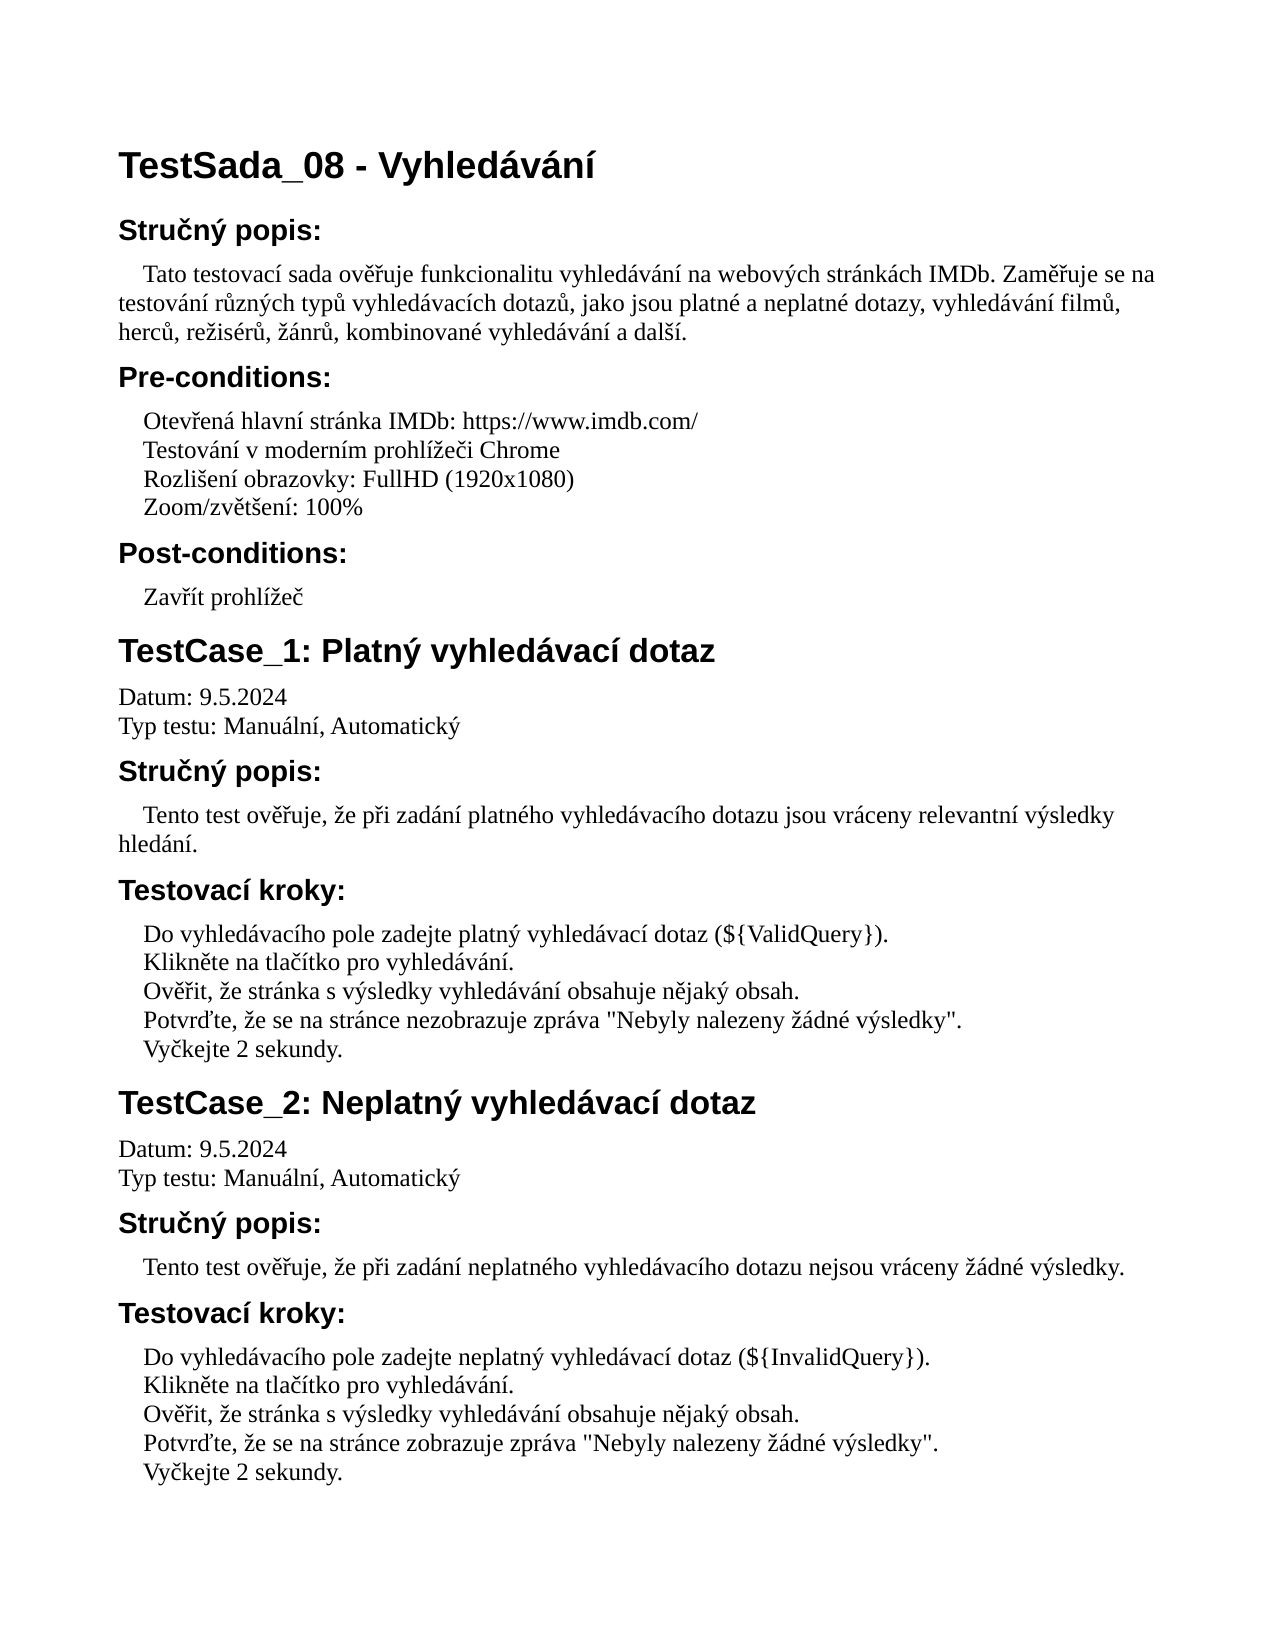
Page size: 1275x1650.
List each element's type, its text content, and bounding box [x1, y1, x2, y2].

text Tento test ověřuje, že při zadání neplatného vyhledávacího dotazu nejsou vráceny žádné výsledky. [118, 1252, 1157, 1281]
text Zavřít prohlížeč [118, 582, 1157, 611]
subtitle Pre-conditions: [118, 360, 1157, 394]
subtitle Stručný popis: [118, 1206, 1157, 1240]
text Potvrďte, že se na stránce nezobrazuje zpráva "Nebyly nalezeny žádné výsledky". [118, 1005, 1157, 1034]
text Datum: 9.5.2024 [118, 682, 1157, 711]
text Rozlišení obrazovky: FullHD (1920x1080) [118, 464, 1157, 492]
subtitle TestCase_2: Neplatný vyhledávací dotaz [118, 1083, 1157, 1122]
subtitle Stručný popis: [118, 754, 1157, 788]
text Ověřit, že stránka s výsledky vyhledávání obsahuje nějaký obsah. [118, 1399, 1157, 1428]
text Testování v moderním prohlížeči Chrome [118, 435, 1157, 464]
subtitle Testovací kroky: [118, 1296, 1157, 1329]
text Klikněte na tlačítko pro vyhledávání. [118, 1370, 1157, 1399]
text Ověřit, že stránka s výsledky vyhledávání obsahuje nějaký obsah. [118, 976, 1157, 1005]
text Tato testovací sada ověřuje funkcionalitu vyhledávání na webových stránkách IMDb. Zaměřuje se na testování různých typů vyhledávacích dotazů, jako jsou platné a neplatné dotazy, vyhledávání filmů, herců, režisérů, žánrů, kombinované vyhledávání a další. [118, 259, 1157, 346]
text Typ testu: Manuální, Automatický [118, 1163, 1157, 1192]
text Typ testu: Manuální, Automatický [118, 711, 1157, 740]
text Potvrďte, že se na stránce zobrazuje zpráva "Nebyly nalezeny žádné výsledky". [118, 1428, 1157, 1457]
text Tento test ověřuje, že při zadání platného vyhledávacího dotazu jsou vráceny relevantní výsledky hledání. [118, 801, 1157, 858]
subtitle Testovací kroky: [118, 873, 1157, 906]
subtitle Stručný popis: [118, 213, 1157, 247]
subtitle TestCase_1: Platný vyhledávací dotaz [118, 631, 1157, 670]
subtitle TestSada_08 - Vyhledávání [118, 143, 1157, 186]
subtitle Post-conditions: [118, 536, 1157, 569]
text Zoom/zvětšení: 100% [118, 492, 1157, 521]
text Vyčkejte 2 sekundy. [118, 1457, 1157, 1485]
text Otevřená hlavní stránka IMDb: https://www.imdb.com/ [118, 406, 1157, 435]
text Do vyhledávacího pole zadejte platný vyhledávací dotaz (${ValidQuery}). [118, 919, 1157, 947]
text Do vyhledávacího pole zadejte neplatný vyhledávací dotaz (${InvalidQuery}). [118, 1342, 1157, 1370]
text Klikněte na tlačítko pro vyhledávání. [118, 947, 1157, 976]
text Datum: 9.5.2024 [118, 1134, 1157, 1163]
text Vyčkejte 2 sekundy. [118, 1034, 1157, 1062]
